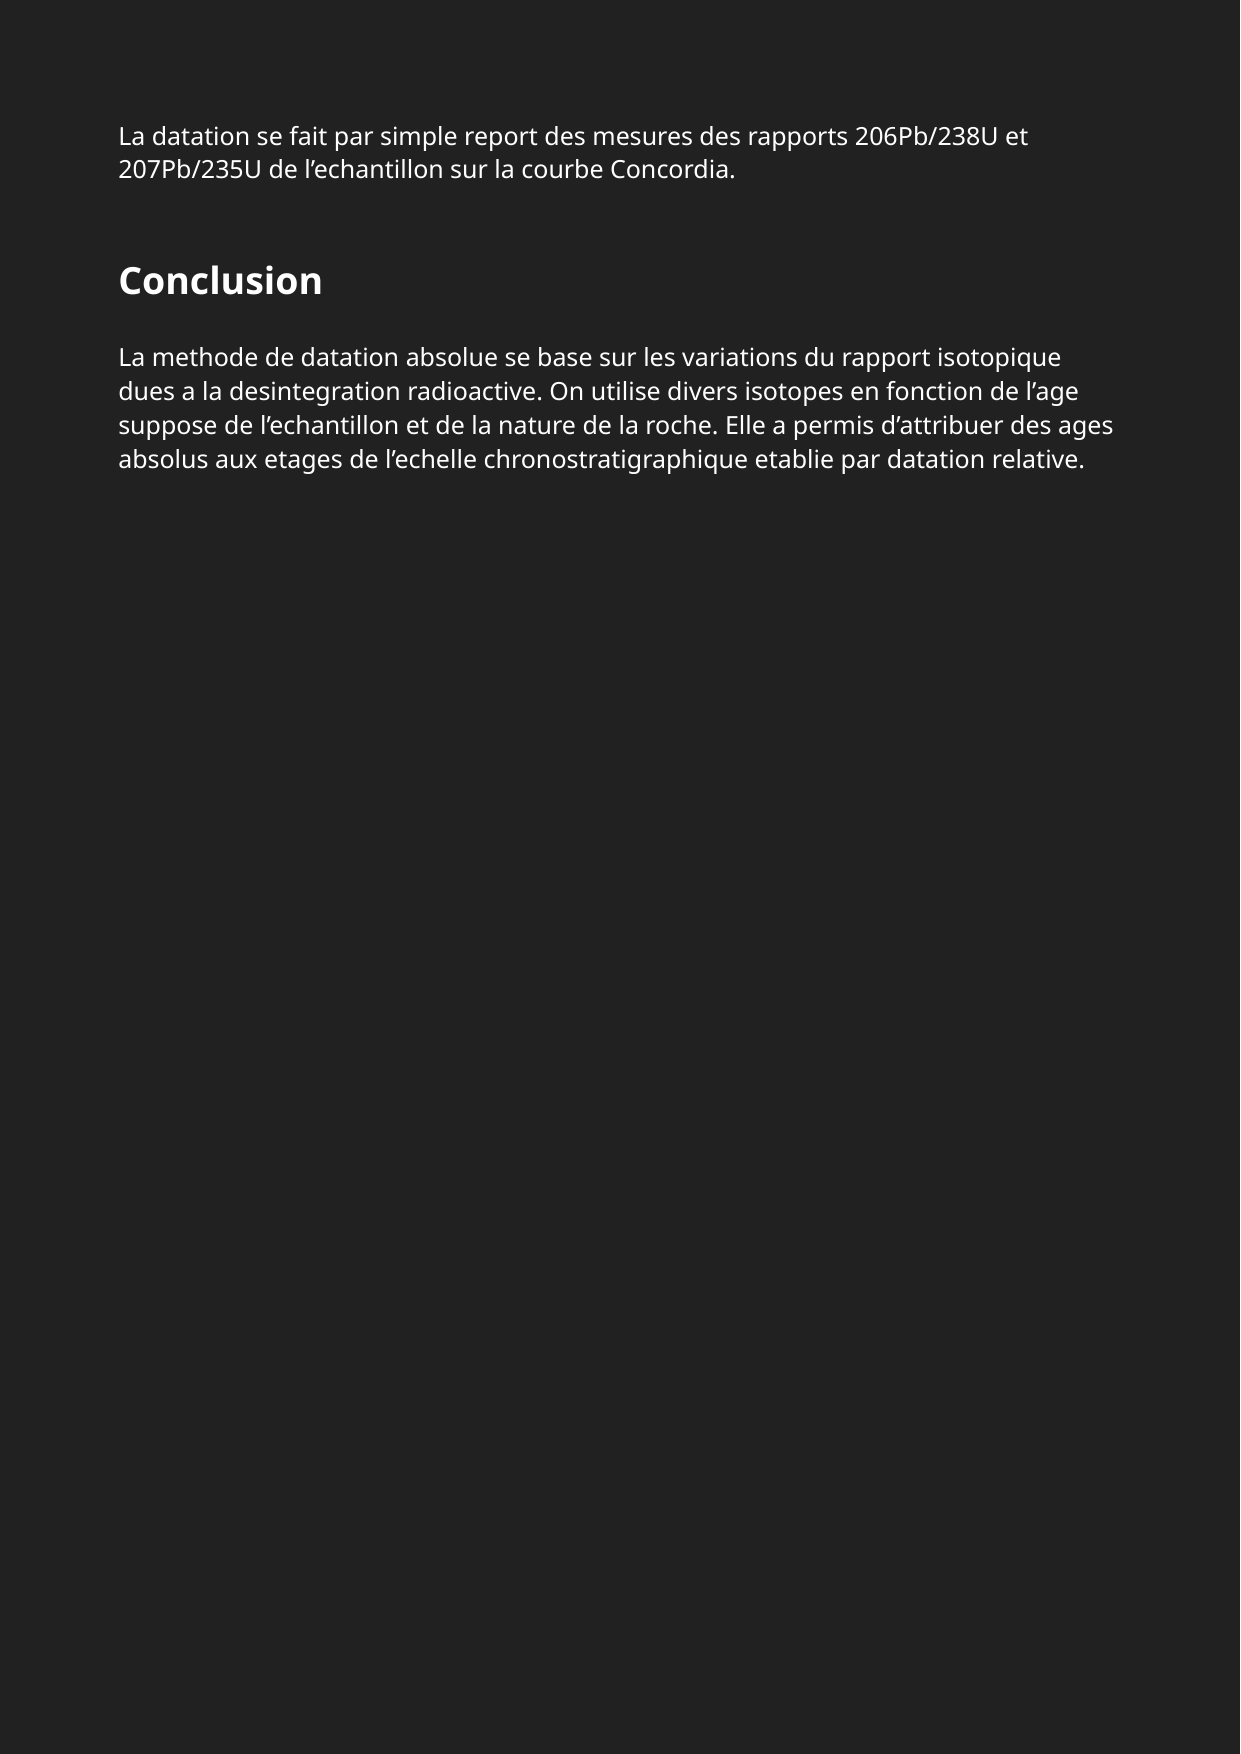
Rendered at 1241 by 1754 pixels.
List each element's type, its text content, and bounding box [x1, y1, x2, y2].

text La methode de datation absolue se base sur les variations du rapport isotopique dues a la desintegration radioactive. On utilise divers isotopes en fonction de l’age suppose de l’echantillon et de la nature de la roche. Elle a permis d’attribuer des ages absolus aux etages de l’echelle chronostratigraphique etablie par datation relative. [118, 339, 1122, 476]
text La datation se fait par simple report des mesures des rapports 206Pb/238U et 207Pb/235U de l’echantillon sur la courbe Concordia. [118, 118, 1122, 186]
text Conclusion [118, 254, 1122, 305]
